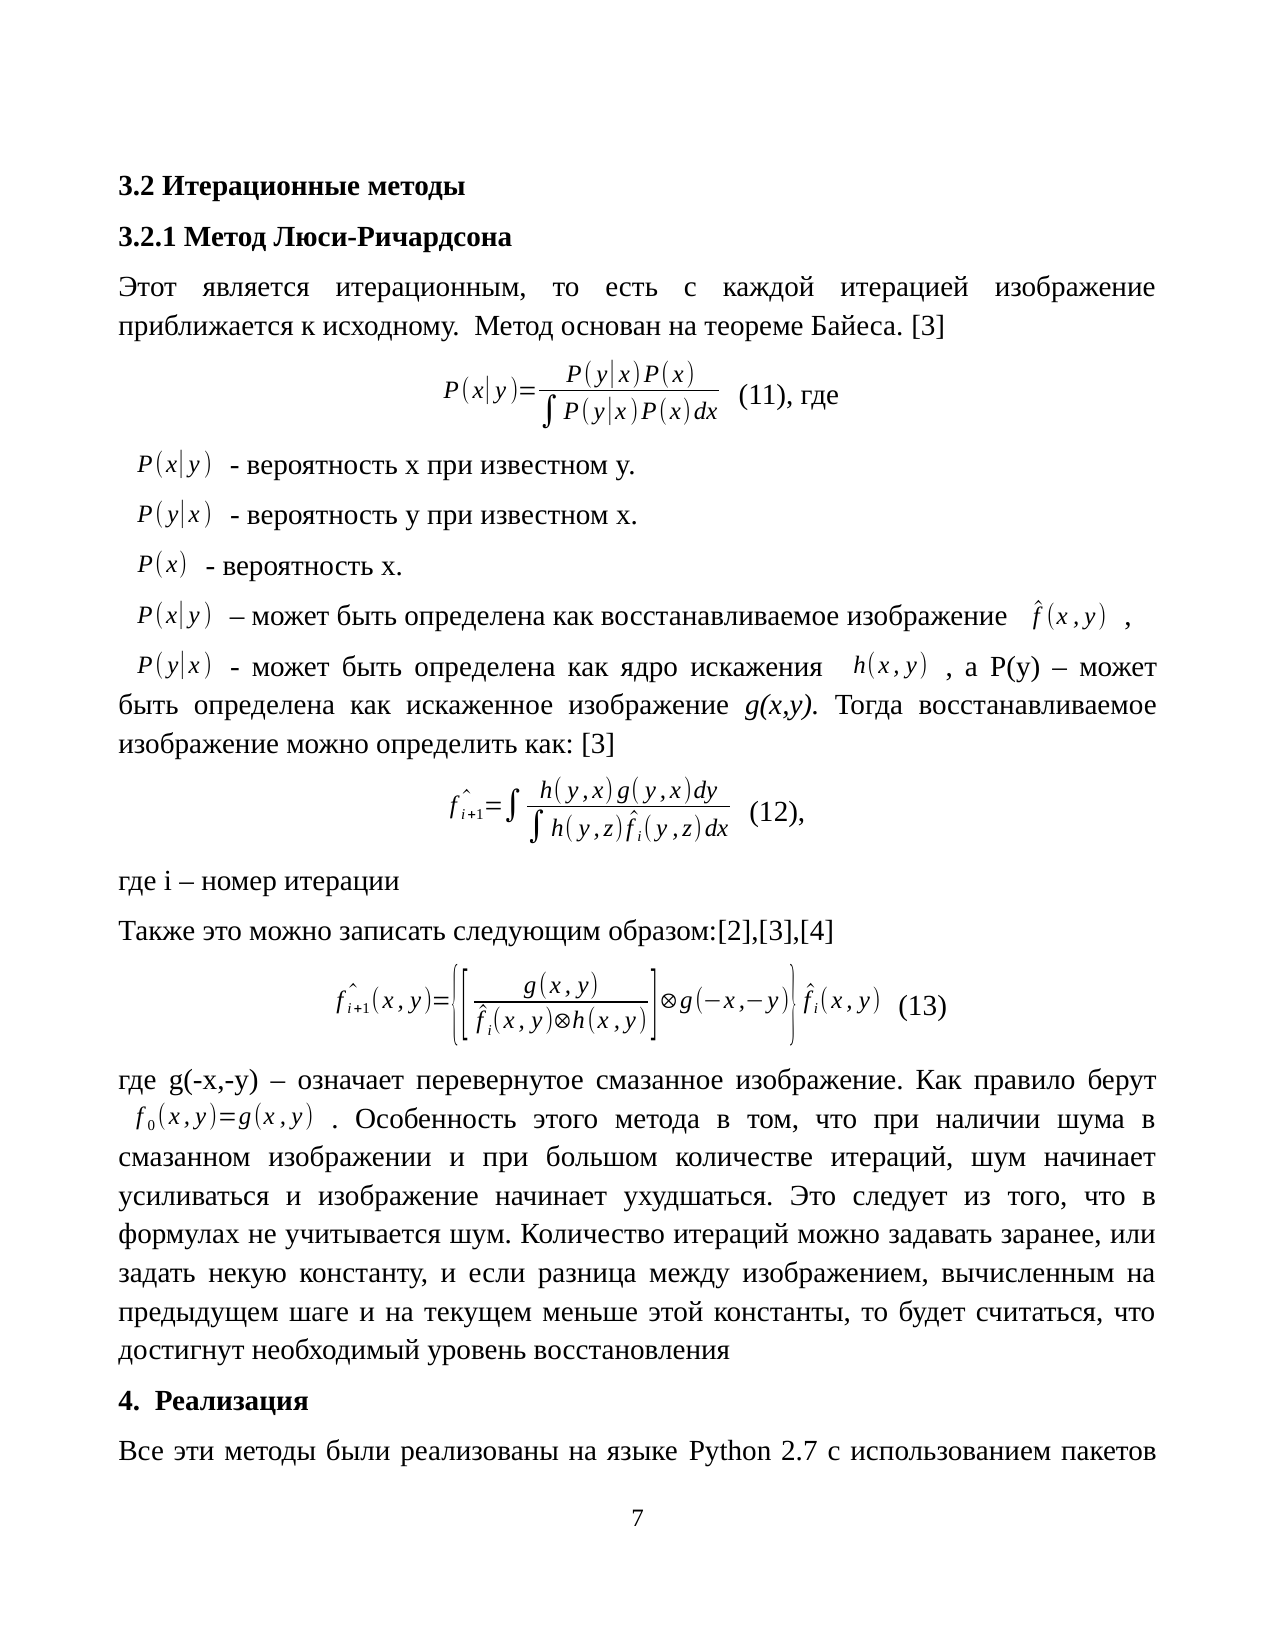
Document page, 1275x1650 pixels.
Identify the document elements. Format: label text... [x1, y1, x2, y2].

text (11), где [118, 358, 1157, 430]
text – может быть определена как восстанавливаемое изображение , [118, 598, 1157, 632]
text Все эти методы были реализованы на языке Python 2.7 с использованием пакетов [118, 1433, 1157, 1467]
text (12), [118, 776, 1157, 846]
text где i – номер итерации [118, 863, 1157, 896]
text 3.2 Итерационные методы [118, 168, 1157, 202]
text - вероятность y при известном x. [118, 497, 1157, 531]
text - может быть определена как ядро искажения , а P(y) – может быть определена как искаженное изображение g(x,y). Тогда восстанавливаемое изображение можно определить как: [3] [118, 649, 1157, 759]
text Этот является итерационным, то есть с каждой итерацией изображение приближается к исходному. Метод основан на теореме Байеса. [3] [118, 269, 1157, 341]
text 4. Реализация [118, 1383, 1157, 1416]
text где g(-x,-y) – означает перевернутое смазанное изображение. Как правило берут . Особенность этого метода в том, что при наличии шума в смазанном изображении и при большом количестве итераций, шум начинает усиливаться и изображение начинает ухудшаться. Это следует из того, что в формулах не учитывается шум. Количество итераций можно задавать заранее, или задать некую константу, и если разница между изображением, вычисленным на предыдущем шаге и на текущем меньше этой константы, то будет считаться, что достигнут необходимый уровень восстановления [118, 1062, 1157, 1366]
text - вероятность x при известном y. [118, 447, 1157, 481]
text 3.2.1 Метод Люси-Ричардсона [118, 219, 1157, 252]
text - вероятность x. [118, 548, 1157, 581]
text (13) [118, 964, 1157, 1046]
text Также это можно записать следующим образом:[2],[3],[4] [118, 913, 1157, 947]
